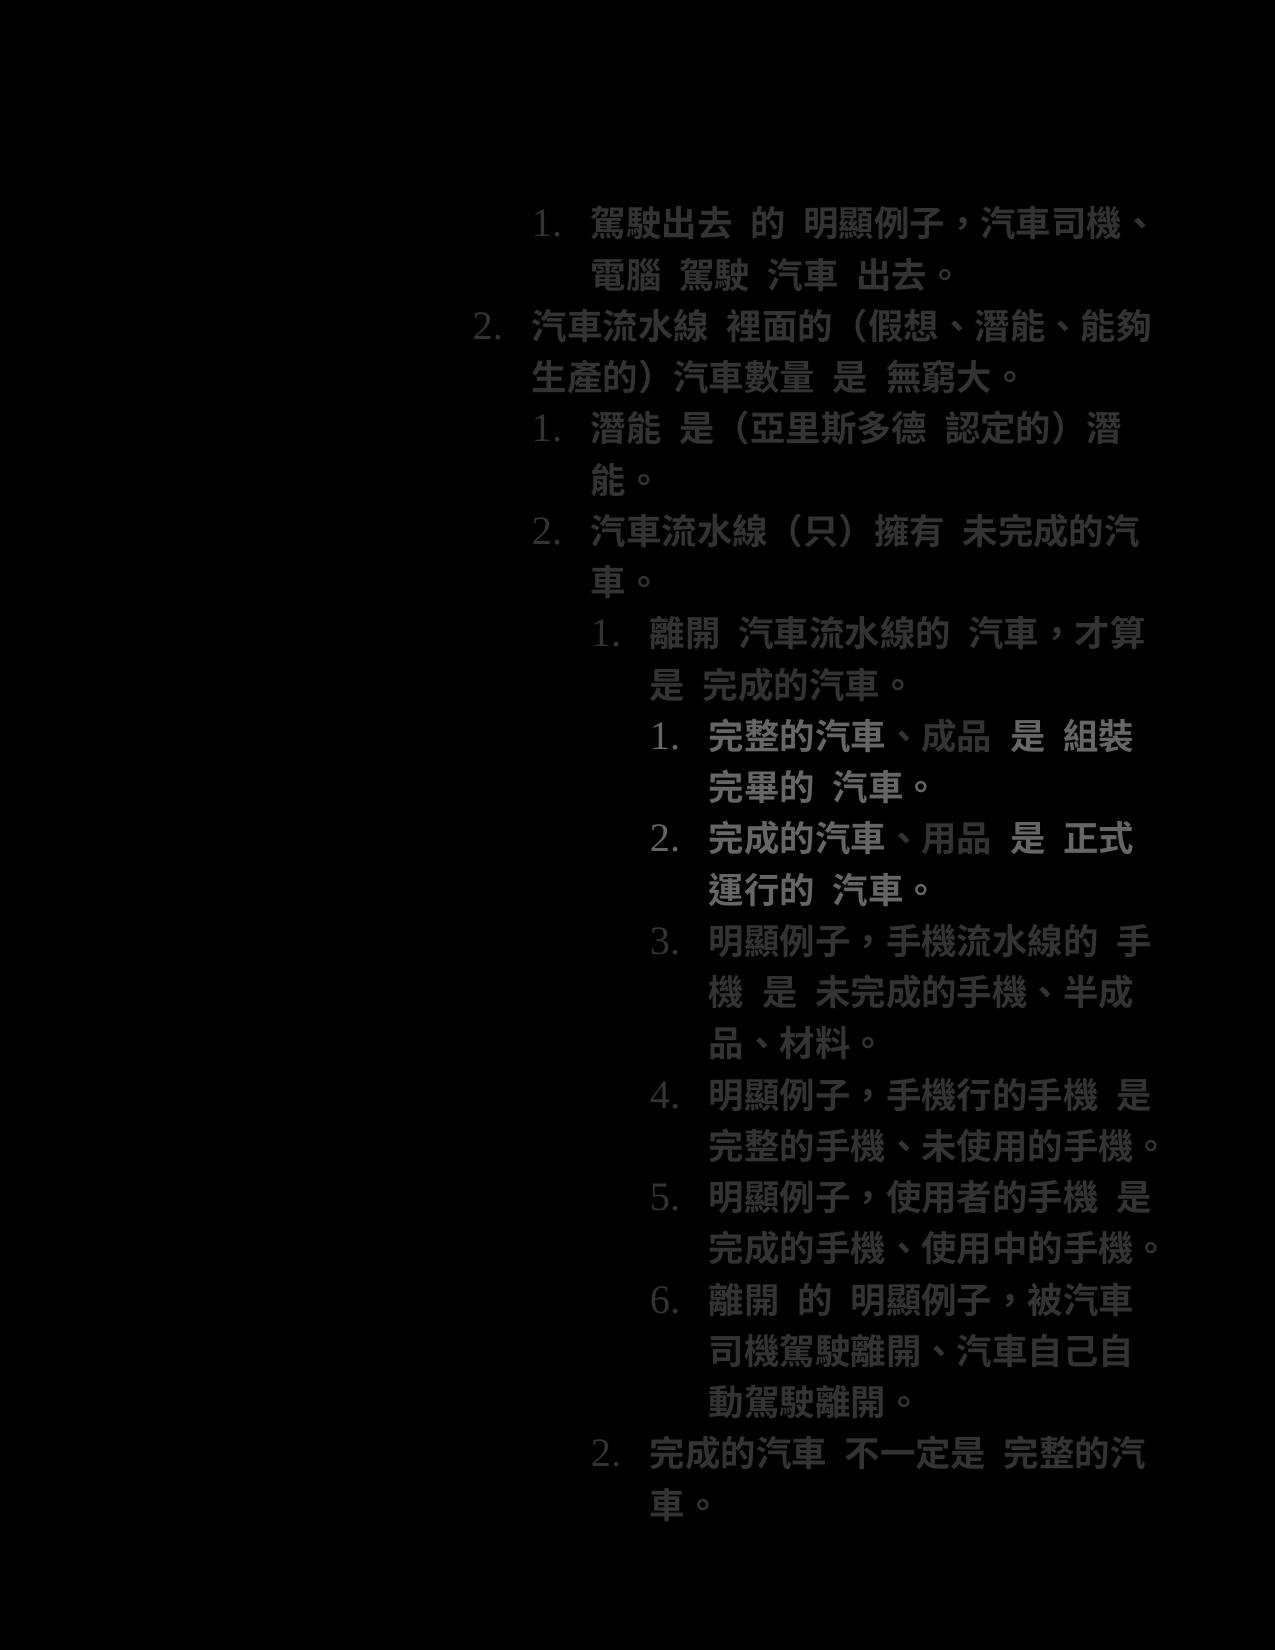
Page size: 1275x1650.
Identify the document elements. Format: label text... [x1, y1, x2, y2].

list 離開 汽車流水線的 汽車，才算是 完成的汽車。 [591, 606, 1157, 708]
list 明顯例子，手機流水線的 手機 是 未完成的手機、半成品、材料。 [649, 913, 1157, 1067]
list 完整的汽車、成品 是 組裝完畢的 汽車。 [649, 708, 1157, 811]
list 明顯例子，使用者的手機 是 完成的手機、使用中的手機。 [649, 1169, 1157, 1272]
list 駕駛出去 的 明顯例子，汽車司機、電腦 駕駛 汽車 出去。 [532, 196, 1157, 298]
list 汽車流水線 裡面的（假想、潛能、能夠生產的）汽車數量 是 無窮大。 [472, 298, 1157, 401]
list 離開 的 明顯例子，被汽車司機駕駛離開、汽車自己自動駕駛離開。 [649, 1272, 1157, 1426]
list 完成的汽車、用品 是 正式運行的 汽車。 [649, 811, 1157, 913]
list 潛能 是（亞里斯多德 認定的）潛能。 [532, 401, 1157, 503]
list 明顯例子，手機行的手機 是 完整的手機、未使用的手機。 [649, 1067, 1157, 1169]
list 完成的汽車 不一定是 完整的汽車。 [591, 1426, 1157, 1528]
list 汽車流水線（只）擁有 未完成的汽車。 [532, 503, 1157, 606]
